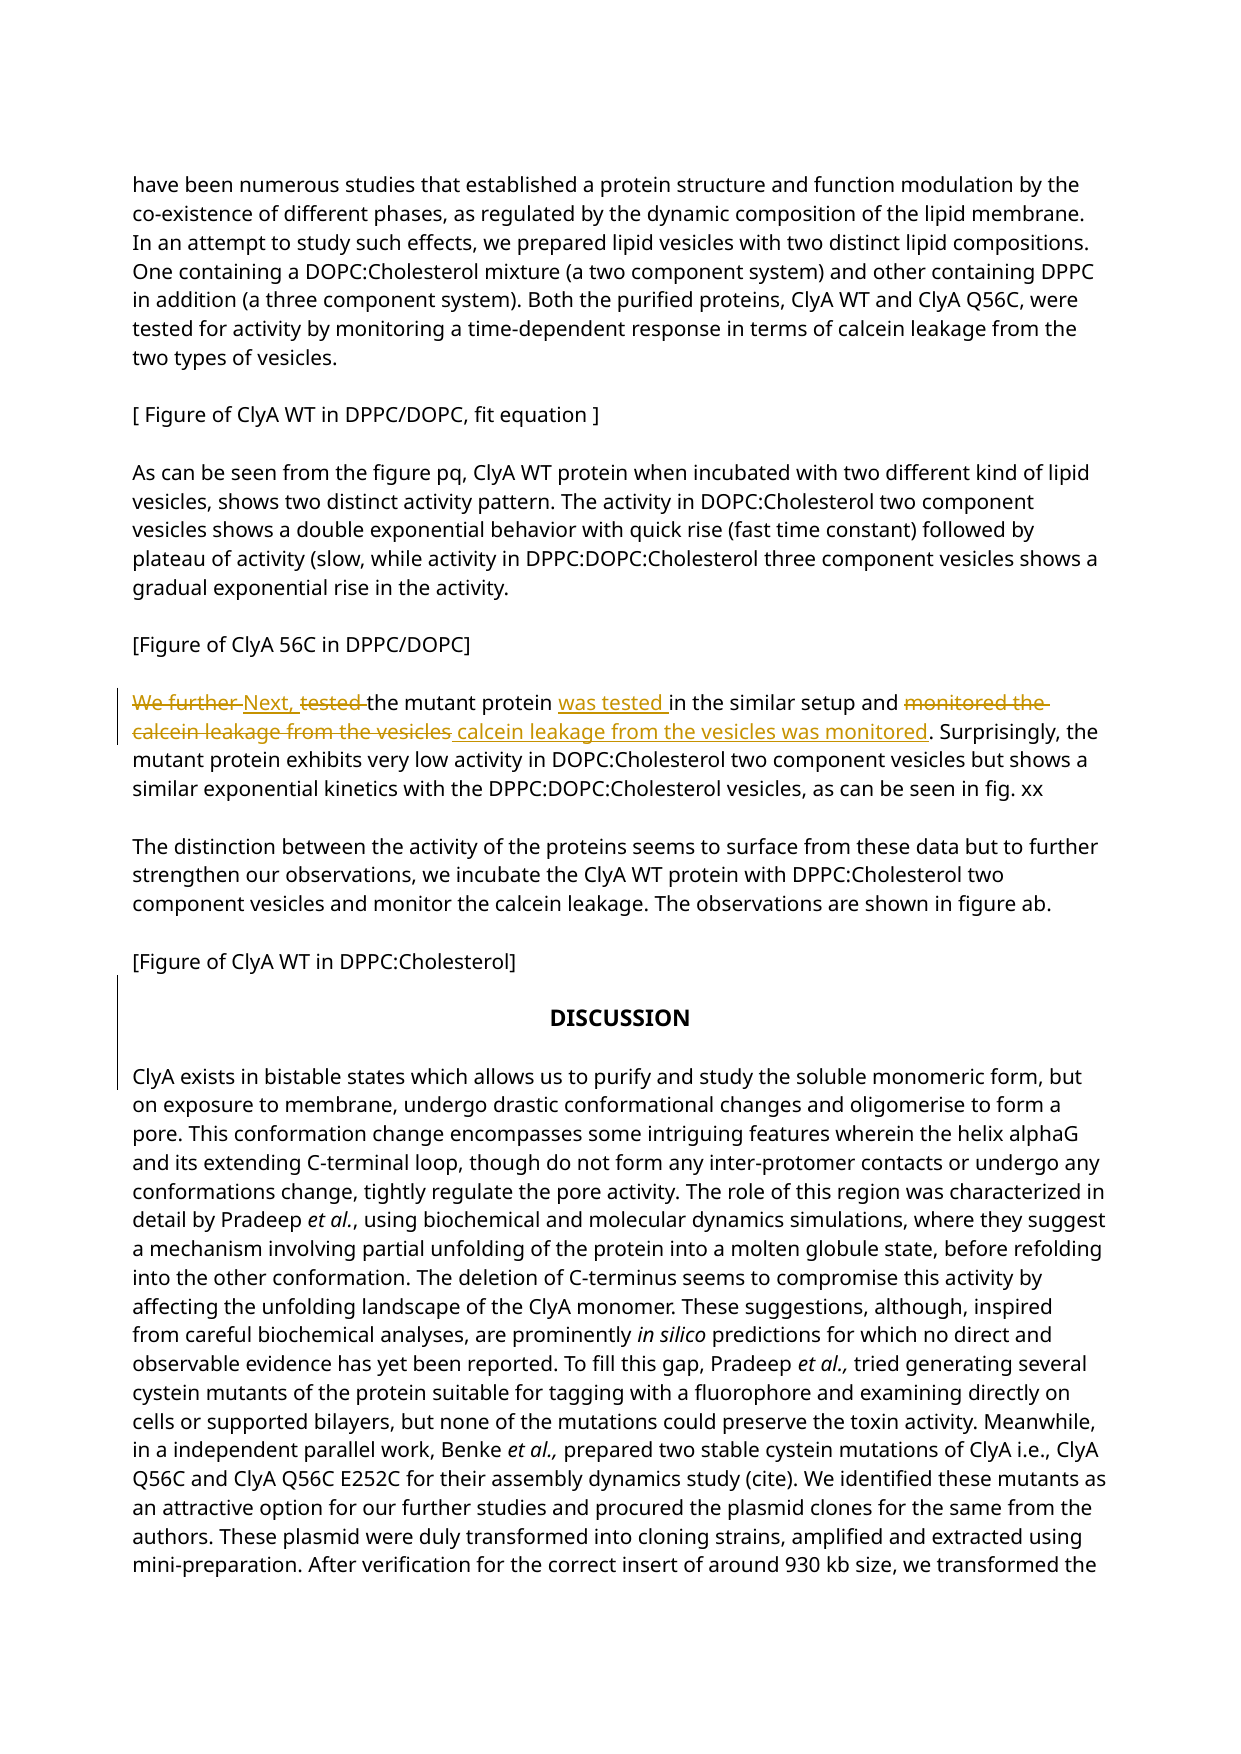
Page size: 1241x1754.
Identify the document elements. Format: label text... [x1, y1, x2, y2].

text As can be seen from the figure pq, ClyA WT protein when incubated with two different kind of lipid vesicles, shows two distinct activity pattern. The activity in DOPC:Cholesterol two component vesicles shows a double exponential behavior with quick rise (fast time constant) followed by plateau of activity (slow, while activity in DPPC:DOPC:Cholesterol three component vesicles shows a gradual exponential rise in the activity. [132, 458, 1108, 601]
text [ Figure of ClyA WT in DPPC/DOPC, fit equation ] [132, 400, 1108, 429]
text have been numerous studies that established a protein structure and function modulation by the co-existence of different phases, as regulated by the dynamic composition of the lipid membrane. In an attempt to study such effects, we prepared lipid vesicles with two distinct lipid compositions. One containing a DOPC:Cholesterol mixture (a two component system) and other containing DPPC in addition (a three component system). Both the purified proteins, ClyA WT and ClyA Q56C, were tested for activity by monitoring a time-dependent response in terms of calcein leakage from the two types of vesicles. [132, 169, 1108, 371]
text [Figure of ClyA WT in DPPC:Cholesterol] [132, 946, 1108, 975]
text Next, the mutant protein was tested in the similar setup and calcein leakage from the vesicles was monitored. Surprisingly, the mutant protein exhibits very low activity in DOPC:Cholesterol two component vesicles but shows a similar exponential kinetics with the DPPC:DOPC:Cholesterol vesicles, as can be seen in fig. xx [132, 688, 1108, 803]
text DISCUSSION [132, 975, 1108, 1033]
text The distinction between the activity of the proteins seems to surface from these data but to further strengthen our observations, we incubate the ClyA WT protein with DPPC:Cholesterol two component vesicles and monitor the calcein leakage. The observations are shown in figure ab. [132, 831, 1108, 918]
text ClyA exists in bistable states which allows us to purify and study the soluble monomeric form, but on exposure to membrane, undergo drastic conformational changes and oligomerise to form a pore. This conformation change encompasses some intriguing features wherein the helix alphaG and its extending C-terminal loop, though do not form any inter-protomer contacts or undergo any conformations change, tightly regulate the pore activity. The role of this region was characterized in detail by Pradeep et al., using biochemical and molecular dynamics simulations, where they suggest a mechanism involving partial unfolding of the protein into a molten globule state, before refolding into the other conformation. The deletion of C-terminus seems to compromise this activity by affecting the unfolding landscape of the ClyA monomer. These suggestions, although, inspired from careful biochemical analyses, are prominently in silico predictions for which no direct and observable evidence has yet been reported. To fill this gap, Pradeep et al., tried generating several cystein mutants of the protein suitable for tagging with a fluorophore and examining directly on cells or supported bilayers, but none of the mutations could preserve the toxin activity. Meanwhile, in a independent parallel work, Benke et al., prepared two stable cystein mutations of ClyA i.e., ClyA Q56C and ClyA Q56C E252C for their assembly dynamics study (cite). We identified these mutants as an attractive option for our further studies and procured the plasmid clones for the same from the authors. These plasmid were duly transformed into cloning strains, amplified and extracted using mini-preparation. After verification for the correct insert of around 930 kb size, we transformed the [132, 1033, 1108, 1579]
text [Figure of ClyA 56C in DPPC/DOPC] [132, 630, 1108, 659]
